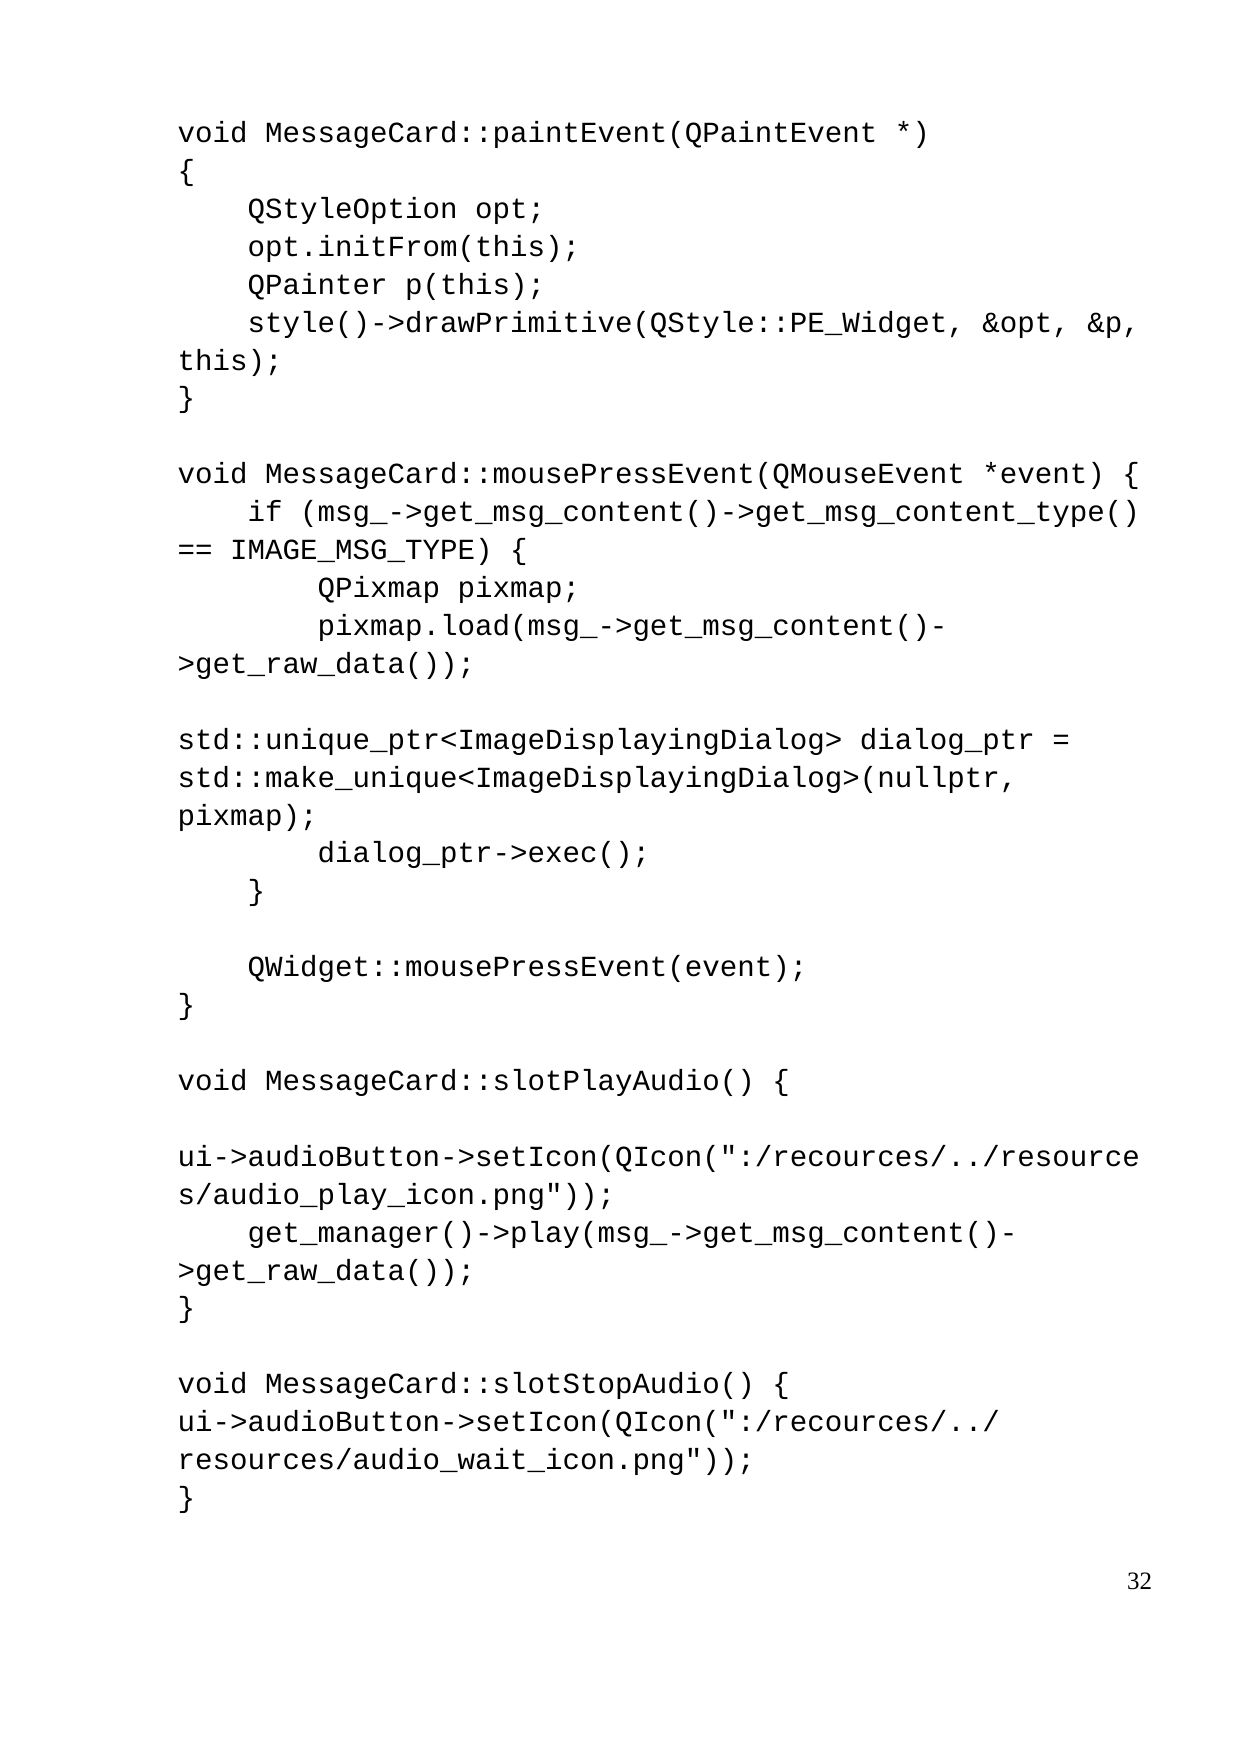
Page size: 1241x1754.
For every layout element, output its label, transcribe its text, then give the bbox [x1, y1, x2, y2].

text void MessageCard::paintEvent(QPaintEvent *) [177, 118, 1152, 151]
text } [177, 1293, 1152, 1327]
text style()->drawPrimitive(QStyle::PE_Widget, &opt, &p, this); [177, 308, 1152, 379]
text void MessageCard::mousePressEvent(QMouseEvent *event) { [177, 459, 1152, 492]
text } [177, 990, 1152, 1023]
text { [177, 156, 1152, 189]
text pixmap.load(msg_->get_msg_content()->get_raw_data()); [177, 611, 1152, 682]
text QPixmap pixmap; [177, 573, 1152, 606]
text QStyleOption opt; [177, 194, 1152, 227]
text get_manager()->play(msg_->get_msg_content()->get_raw_data()); [177, 1218, 1152, 1289]
text void MessageCard::slotPlayAudio() { [177, 1066, 1152, 1099]
text ui->audioButton->setIcon(QIcon(":/recources/../resources/audio_play_icon.png")); [177, 1104, 1152, 1213]
text } [177, 876, 1152, 909]
text if (msg_->get_msg_content()->get_msg_content_type() == IMAGE_MSG_TYPE) { [177, 497, 1152, 568]
text std::unique_ptr<ImageDisplayingDialog> dialog_ptr = std::make_unique<ImageDisplayingDialog>(nullptr, pixmap); [177, 725, 1152, 834]
text dialog_ptr->exec(); [177, 838, 1152, 872]
text ui->audioButton->setIcon(QIcon(":/recources/../resources/audio_wait_icon.png")); [177, 1407, 1152, 1478]
text } [177, 383, 1152, 417]
text QWidget::mousePressEvent(event); [177, 952, 1152, 985]
text QPainter p(this); [177, 270, 1152, 303]
text opt.initFrom(this); [177, 232, 1152, 265]
text } [177, 1483, 1152, 1516]
text void MessageCard::slotStopAudio() { [177, 1369, 1152, 1402]
